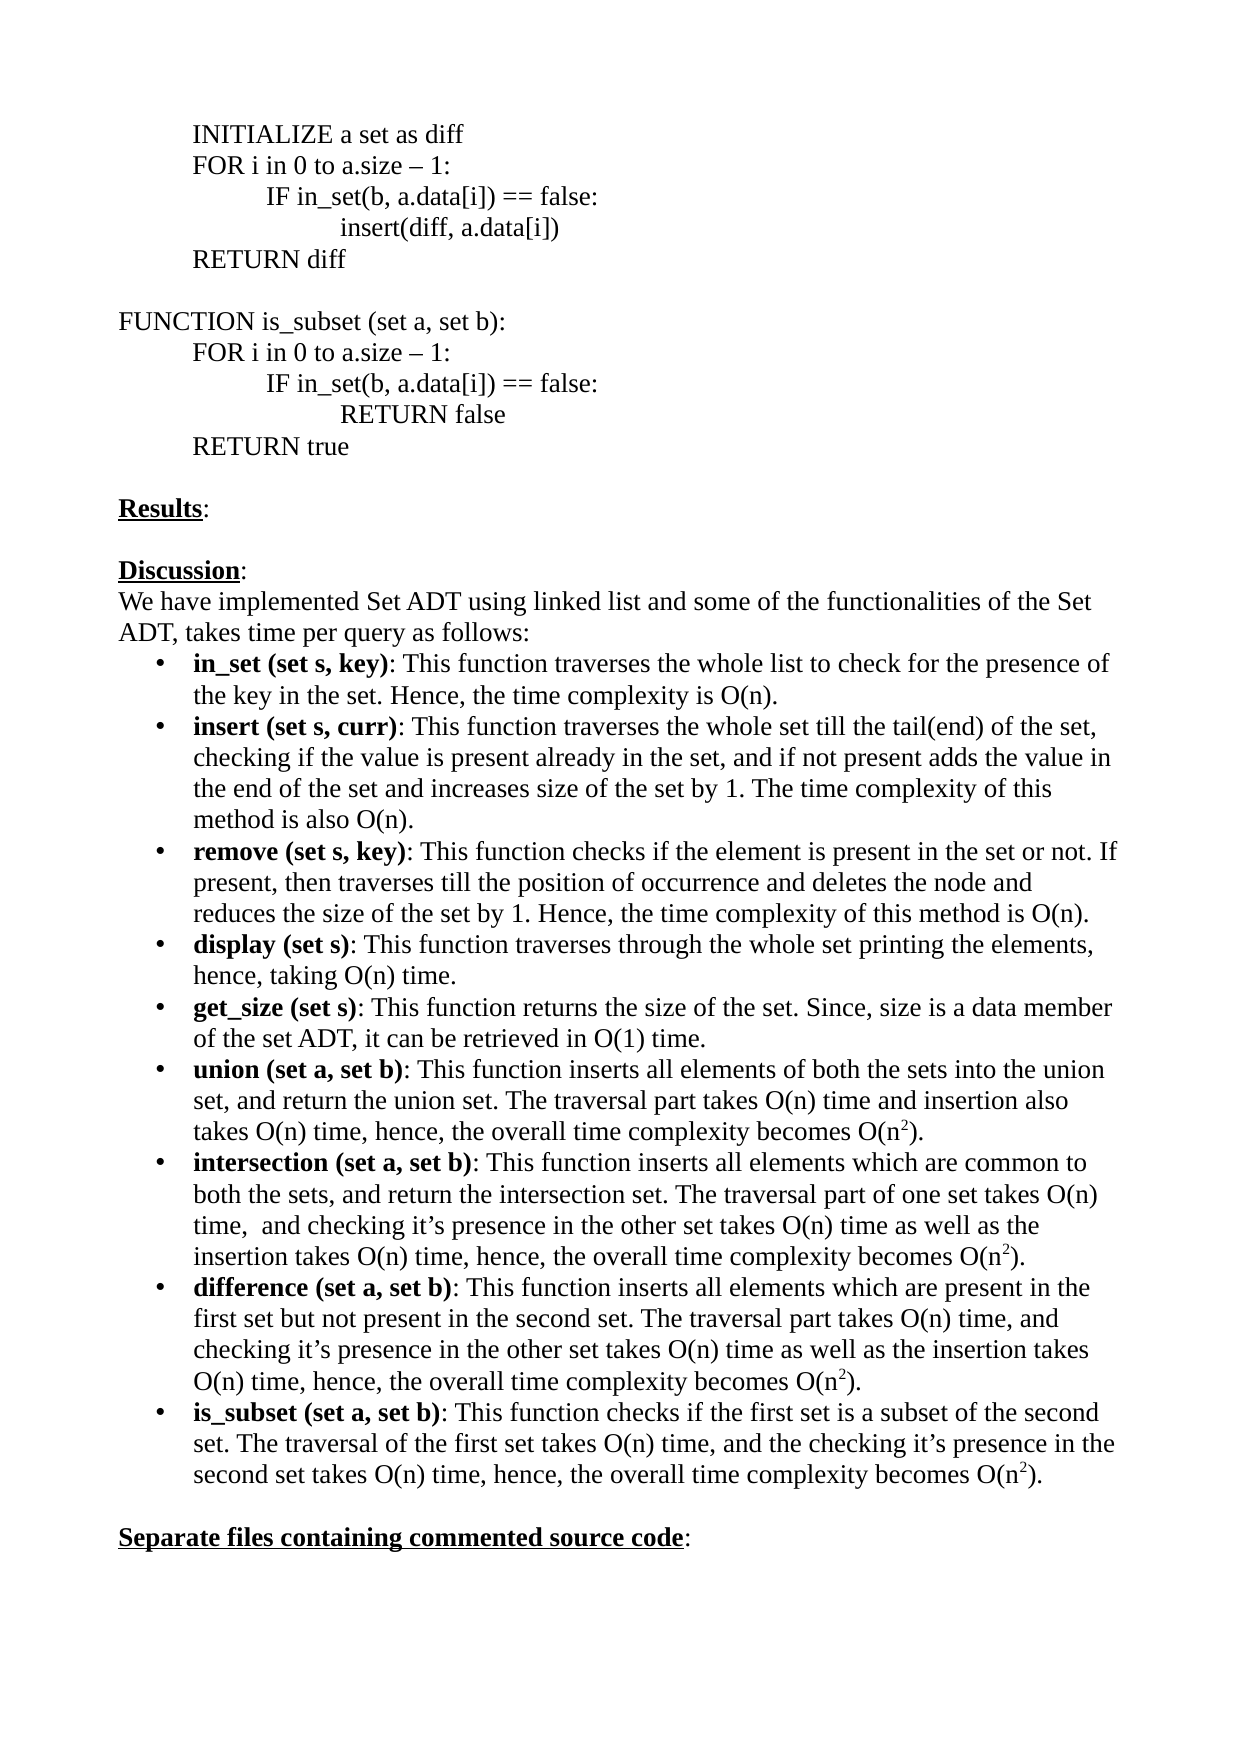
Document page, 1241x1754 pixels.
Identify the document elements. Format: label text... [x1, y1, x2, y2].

text FOR i in 0 to a.size – 1: [118, 149, 1122, 180]
list display (set s): This function traverses through the whole set printing the elements, hence, taking O(n) time. [156, 928, 1122, 991]
list in_set (set s, key): This function traverses the whole list to check for the presence of the key in the set. Hence, the time complexity is O(n). [156, 648, 1122, 710]
text FOR i in 0 to a.size – 1: [118, 336, 1122, 367]
list get_size (set s): This function returns the size of the set. Since, size is a data member of the set ADT, it can be retrieved in O(1) time. [156, 991, 1122, 1053]
list intersection (set a, set b): This function inserts all elements which are common to both the sets, and return the intersection set. The traversal part of one set takes O(n) time, and checking it’s presence in the other set takes O(n) time as well as the insertion takes O(n) time, hence, the overall time complexity becomes O(n2). [156, 1147, 1122, 1271]
list is_subset (set a, set b): This function checks if the first set is a subset of the second set. The traversal of the first set takes O(n) time, and the checking it’s presence in the second set takes O(n) time, hence, the overall time complexity becomes O(n2). [156, 1396, 1122, 1489]
list remove (set s, key): This function checks if the element is present in the set or not. If present, then traverses till the position of occurrence and deletes the node and reduces the size of the set by 1. Hence, the time complexity of this method is O(n). [156, 835, 1122, 928]
text RETURN true [118, 429, 1122, 461]
text RETURN diff [118, 243, 1122, 274]
text Separate files containing commented source code: [118, 1521, 1122, 1552]
list difference (set a, set b): This function inserts all elements which are present in the first set but not present in the second set. The traversal part takes O(n) time, and checking it’s presence in the other set takes O(n) time as well as the insertion takes O(n) time, hence, the overall time complexity becomes O(n2). [156, 1271, 1122, 1396]
text Results: [118, 492, 1122, 523]
text Discussion: [118, 554, 1122, 585]
text RETURN false [118, 398, 1122, 429]
text We have implemented Set ADT using linked list and some of the functionalities of the Set ADT, takes time per query as follows: [118, 585, 1122, 648]
text IF in_set(b, a.data[i]) == false: [118, 367, 1122, 398]
text FUNCTION is_subset (set a, set b): [118, 305, 1122, 336]
text INITIALIZE a set as diff [118, 118, 1122, 149]
list union (set a, set b): This function inserts all elements of both the sets into the union set, and return the union set. The traversal part takes O(n) time and insertion also takes O(n) time, hence, the overall time complexity becomes O(n2). [156, 1053, 1122, 1147]
text IF in_set(b, a.data[i]) == false: [118, 180, 1122, 212]
text insert(diff, a.data[i]) [118, 212, 1122, 243]
list insert (set s, curr): This function traverses the whole set till the tail(end) of the set, checking if the value is present already in the set, and if not present adds the value in the end of the set and increases size of the set by 1. The time complexity of this method is also O(n). [156, 710, 1122, 835]
